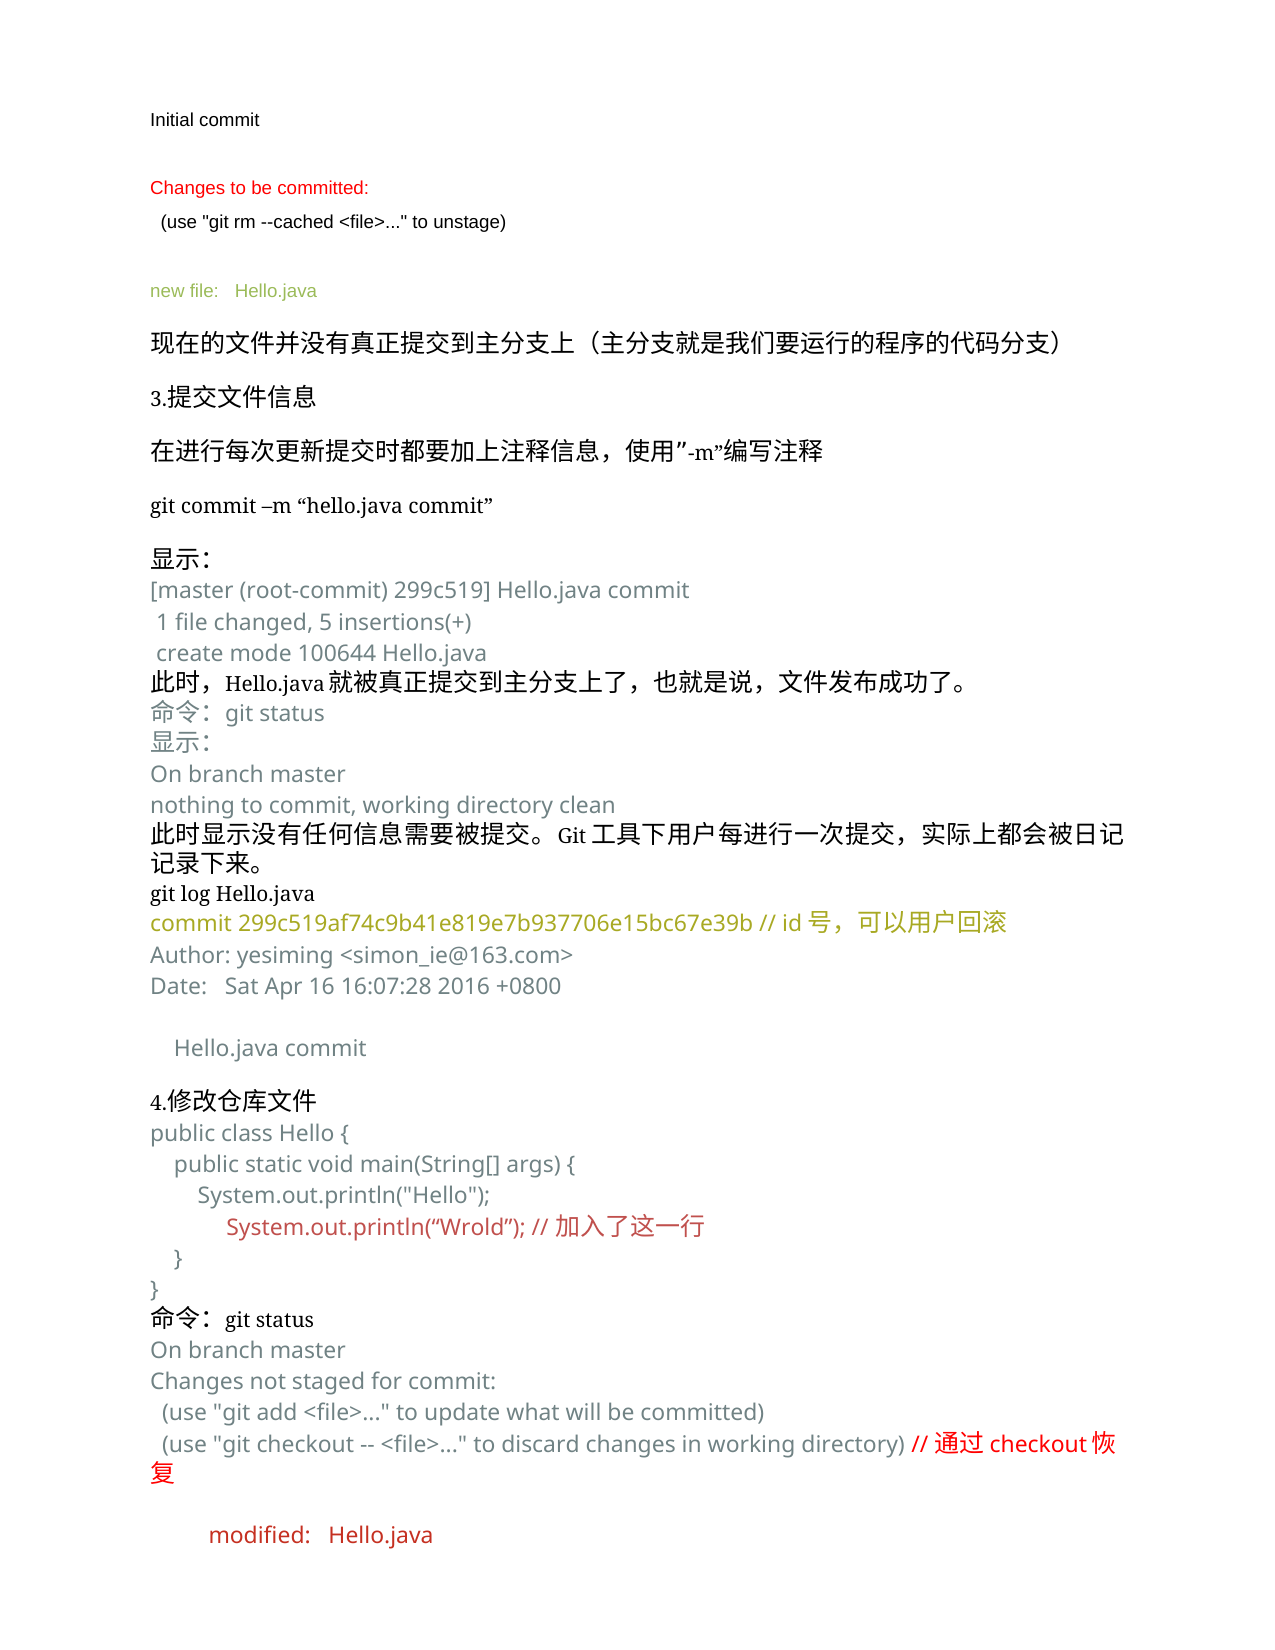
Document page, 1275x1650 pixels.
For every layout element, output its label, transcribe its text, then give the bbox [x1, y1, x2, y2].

text 显示： [150, 729, 1125, 758]
text create mode 100644 Hello.java [150, 637, 1125, 668]
text System.out.println("Hello"); [150, 1179, 1125, 1211]
text 在进行每次更新提交时都要加上注释信息，使用”-m”编写注释 [150, 437, 1125, 467]
text (use "git add <file>..." to update what will be committed) [150, 1396, 1125, 1428]
text 1 file changed, 5 insertions(+) [150, 606, 1125, 637]
text Date: Sat Apr 16 16:07:28 2016 +0800 [150, 970, 1125, 1001]
text } [150, 1242, 1125, 1273]
text On branch master [150, 758, 1125, 789]
text commit 299c519af74c9b41e819e7b937706e15bc67e39b // id号，可以用户回滚 [150, 907, 1125, 938]
text Changes to be committed: [150, 177, 1125, 199]
text On branch master [150, 1334, 1125, 1365]
text } [150, 1273, 1125, 1304]
text Initial commit [150, 109, 1125, 131]
text modified: Hello.java [150, 1519, 1125, 1551]
text 4.修改仓库文件 [150, 1088, 1125, 1117]
text (use "git checkout -- <file>..." to discard changes in working directory) // 通过checkout恢复 [150, 1428, 1125, 1488]
text System.out.println(“Wrold”); // 加入了这一行 [150, 1211, 1125, 1242]
text new file: Hello.java [150, 279, 1125, 301]
text 现在的文件并没有真正提交到主分支上（主分支就是我们要运行的程序的代码分支） [150, 307, 1125, 358]
text 显示： [150, 545, 1125, 574]
text public static void main(String[] args) { [150, 1148, 1125, 1179]
text nothing to commit, working directory clean [150, 789, 1125, 820]
text 3.提交文件信息 [150, 383, 1125, 412]
text 命令：git status [150, 1304, 1125, 1334]
text Hello.java commit [150, 1032, 1125, 1063]
text git commit –m “hello.java commit” [150, 492, 1125, 520]
text git log Hello.java [150, 879, 1125, 907]
text [master (root-commit) 299c519] Hello.java commit [150, 574, 1125, 606]
text 此时显示没有任何信息需要被提交。Git工具下用户每进行一次提交，实际上都会被日记记录下来。 [150, 820, 1125, 879]
text (use "git rm --cached <file>..." to unstage) [150, 211, 1125, 233]
text 此时，Hello.java就被真正提交到主分支上了，也就是说，文件发布成功了。 [150, 668, 1125, 697]
text Changes not staged for commit: [150, 1365, 1125, 1396]
text 命令：git status [150, 697, 1125, 729]
text Author: yesiming <simon_ie@163.com> [150, 938, 1125, 970]
text public class Hello { [150, 1117, 1125, 1148]
